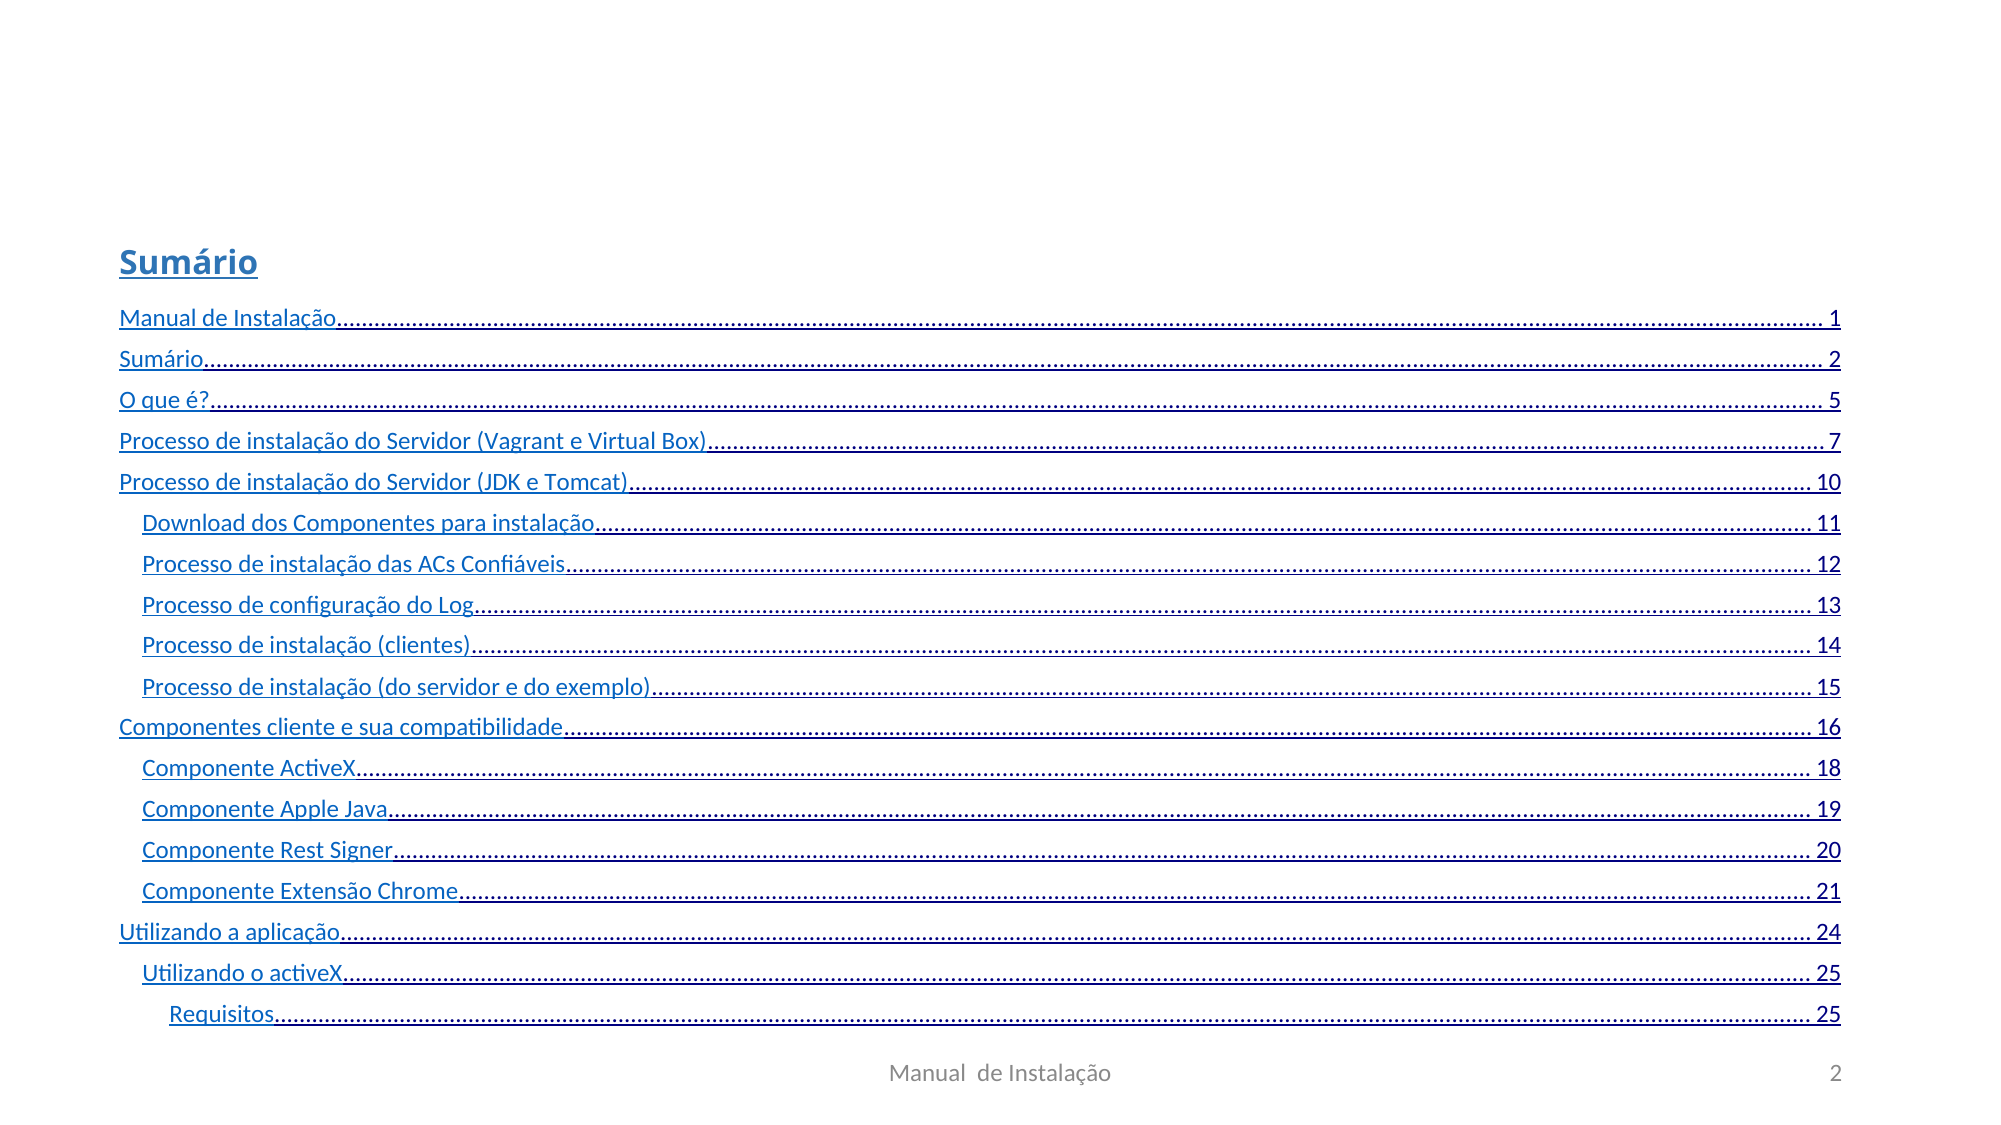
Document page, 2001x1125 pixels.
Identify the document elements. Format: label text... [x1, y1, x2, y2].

text Componentes cliente e sua compatibilidade 16 [119, 712, 1842, 742]
text Componente Rest Signer 20 [142, 834, 1842, 865]
text Processo de instalação do Servidor (Vagrant e Virtual Box) 7 [119, 425, 1842, 456]
text Sumário 2 [119, 343, 1842, 374]
text Utilizando a aplicação 24 [119, 916, 1842, 947]
text Download dos Componentes para instalação 11 [142, 507, 1842, 537]
text Componente Extensão Chrome 21 [142, 875, 1842, 906]
text Sumário [119, 239, 1842, 284]
text Utilizando o activeX 25 [142, 957, 1842, 988]
text Manual de Instalação 1 [119, 302, 1842, 333]
text Componente ActiveX 18 [142, 752, 1842, 783]
text Processo de instalação do Servidor (JDK e Tomcat) 10 [119, 466, 1842, 496]
text O que é? 5 [119, 384, 1842, 414]
text Processo de instalação (clientes) 14 [142, 630, 1842, 660]
text Componente Apple Java 19 [142, 793, 1842, 824]
text Requisitos 25 [169, 998, 1842, 1029]
text Processo de instalação (do servidor e do exemplo) 15 [142, 671, 1842, 701]
text Processo de configuração do Log 13 [142, 589, 1842, 619]
text Processo de instalação das ACs Confiáveis 12 [142, 548, 1842, 578]
